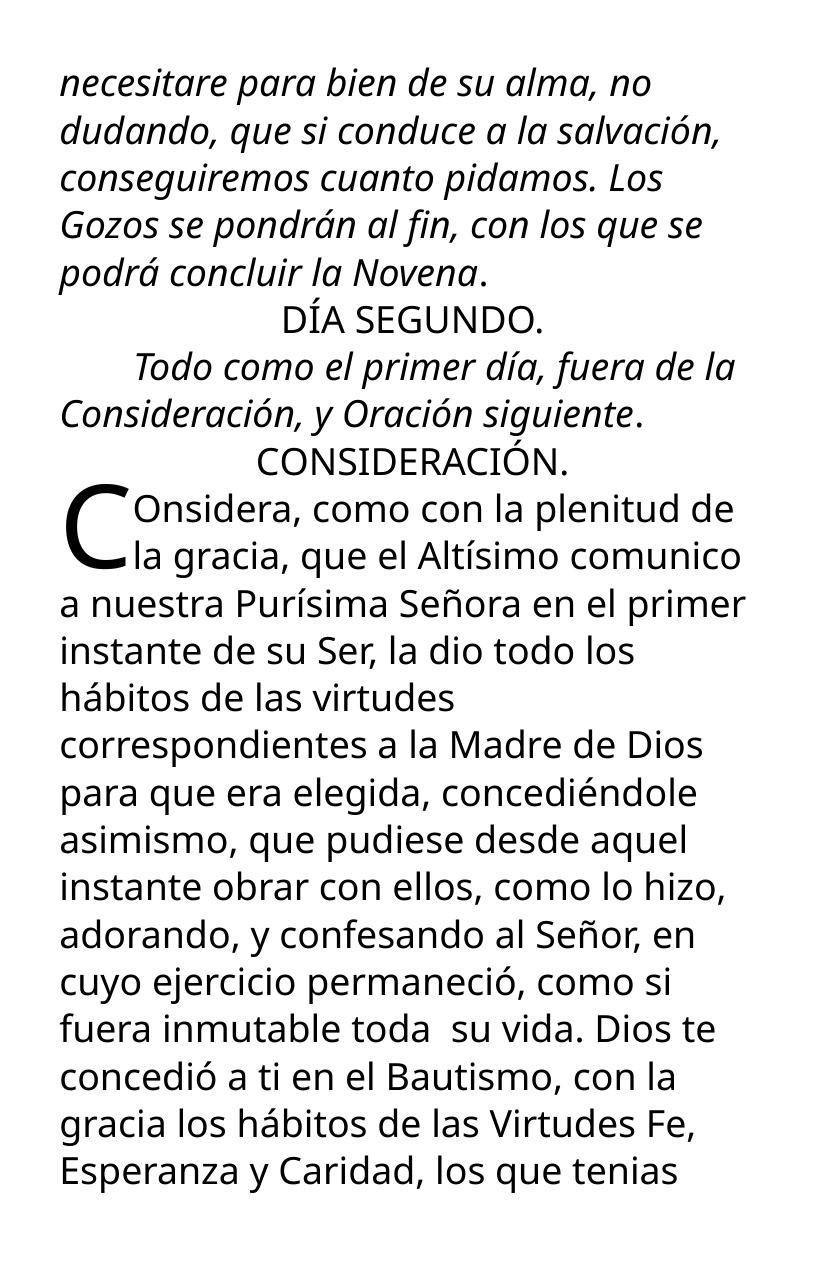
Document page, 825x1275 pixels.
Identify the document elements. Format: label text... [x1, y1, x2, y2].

text COnsidera, como con la plenitud de la gracia, que el Altísimo comunico a nuestra Purísima Señora en el primer instante de su Ser, la dio todo los hábitos de las virtudes correspondientes a la Madre de Dios para que era elegida, concediéndole asimismo, que pudiese desde aquel instante obrar con ellos, como lo hizo, adorando, y confesando al Señor, en cuyo ejercicio permaneció, como si fuera inmutable toda su vida. Dios te concedió a ti en el Bautismo, con la gracia los hábitos de las Virtudes Fe, Esperanza y Caridad, los que tenias [59, 485, 766, 1194]
text Todo como el primer día, fuera de la Consideración, y Oración siguiente. [59, 343, 766, 437]
text CONSIDERACIÓN. [59, 437, 766, 485]
text necesitare para bien de su alma, no dudando, que si conduce a la salvación, conseguiremos cuanto pidamos. Los Gozos se pondrán al fin, con los que se podrá concluir la Novena. [59, 59, 766, 296]
text DÍA SEGUNDO. [59, 296, 766, 343]
